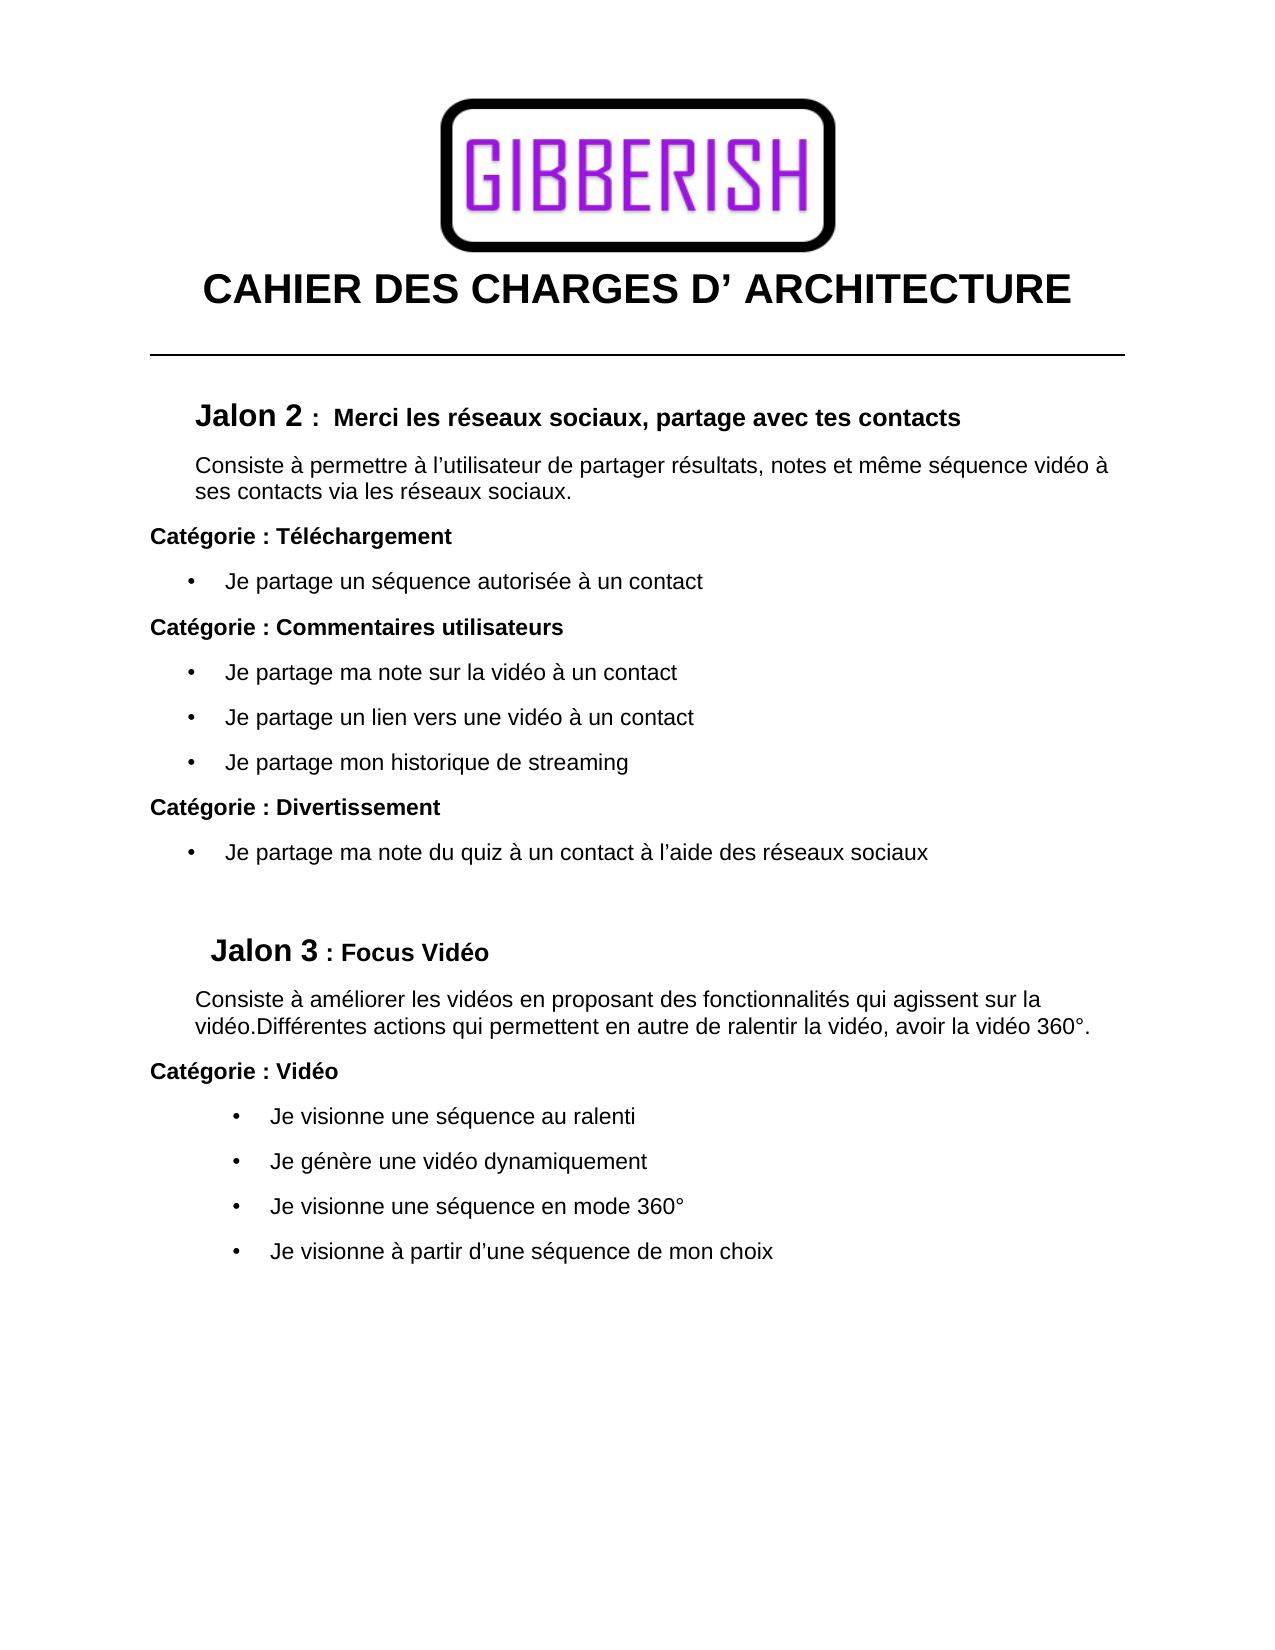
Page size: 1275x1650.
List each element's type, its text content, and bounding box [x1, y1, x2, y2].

list Je partage un lien vers une vidéo à un contact [187, 704, 1125, 730]
list Je partage ma note du quiz à un contact à l’aide des réseaux sociaux [187, 839, 1125, 865]
text Consiste à permettre à l’utilisateur de partager résultats, notes et même séquence vidéo à ses contacts via les réseaux sociaux. [195, 452, 1125, 504]
picture [429, 86, 846, 265]
list Je partage ma note sur la vidéo à un contact [187, 658, 1125, 685]
text Jalon 3 : Focus Vidéo [150, 932, 1125, 967]
list Je visionne à partir d’une séquence de mon choix [232, 1238, 1125, 1264]
text Catégorie : Téléchargement [150, 523, 1125, 549]
text Consiste à améliorer les vidéos en proposant des fonctionnalités qui agissent sur la vidéo.Différentes actions qui permettent en autre de ralentir la vidéo, avoir la vidéo 360°. [195, 986, 1125, 1039]
list Je partage un séquence autorisée à un contact [187, 568, 1125, 595]
list Je partage mon historique de streaming [187, 749, 1125, 775]
list Je génère une vidéo dynamiquement [232, 1148, 1125, 1174]
text Catégorie : Divertissement [150, 794, 1125, 820]
list Je visionne une séquence en mode 360° [232, 1193, 1125, 1219]
list Je visionne une séquence au ralenti [232, 1103, 1125, 1129]
text Catégorie : Vidéo [150, 1058, 1125, 1084]
text Catégorie : Commentaires utilisateurs [150, 613, 1125, 640]
text Jalon 2 : Merci les réseaux sociaux, partage avec tes contacts [195, 397, 1125, 433]
